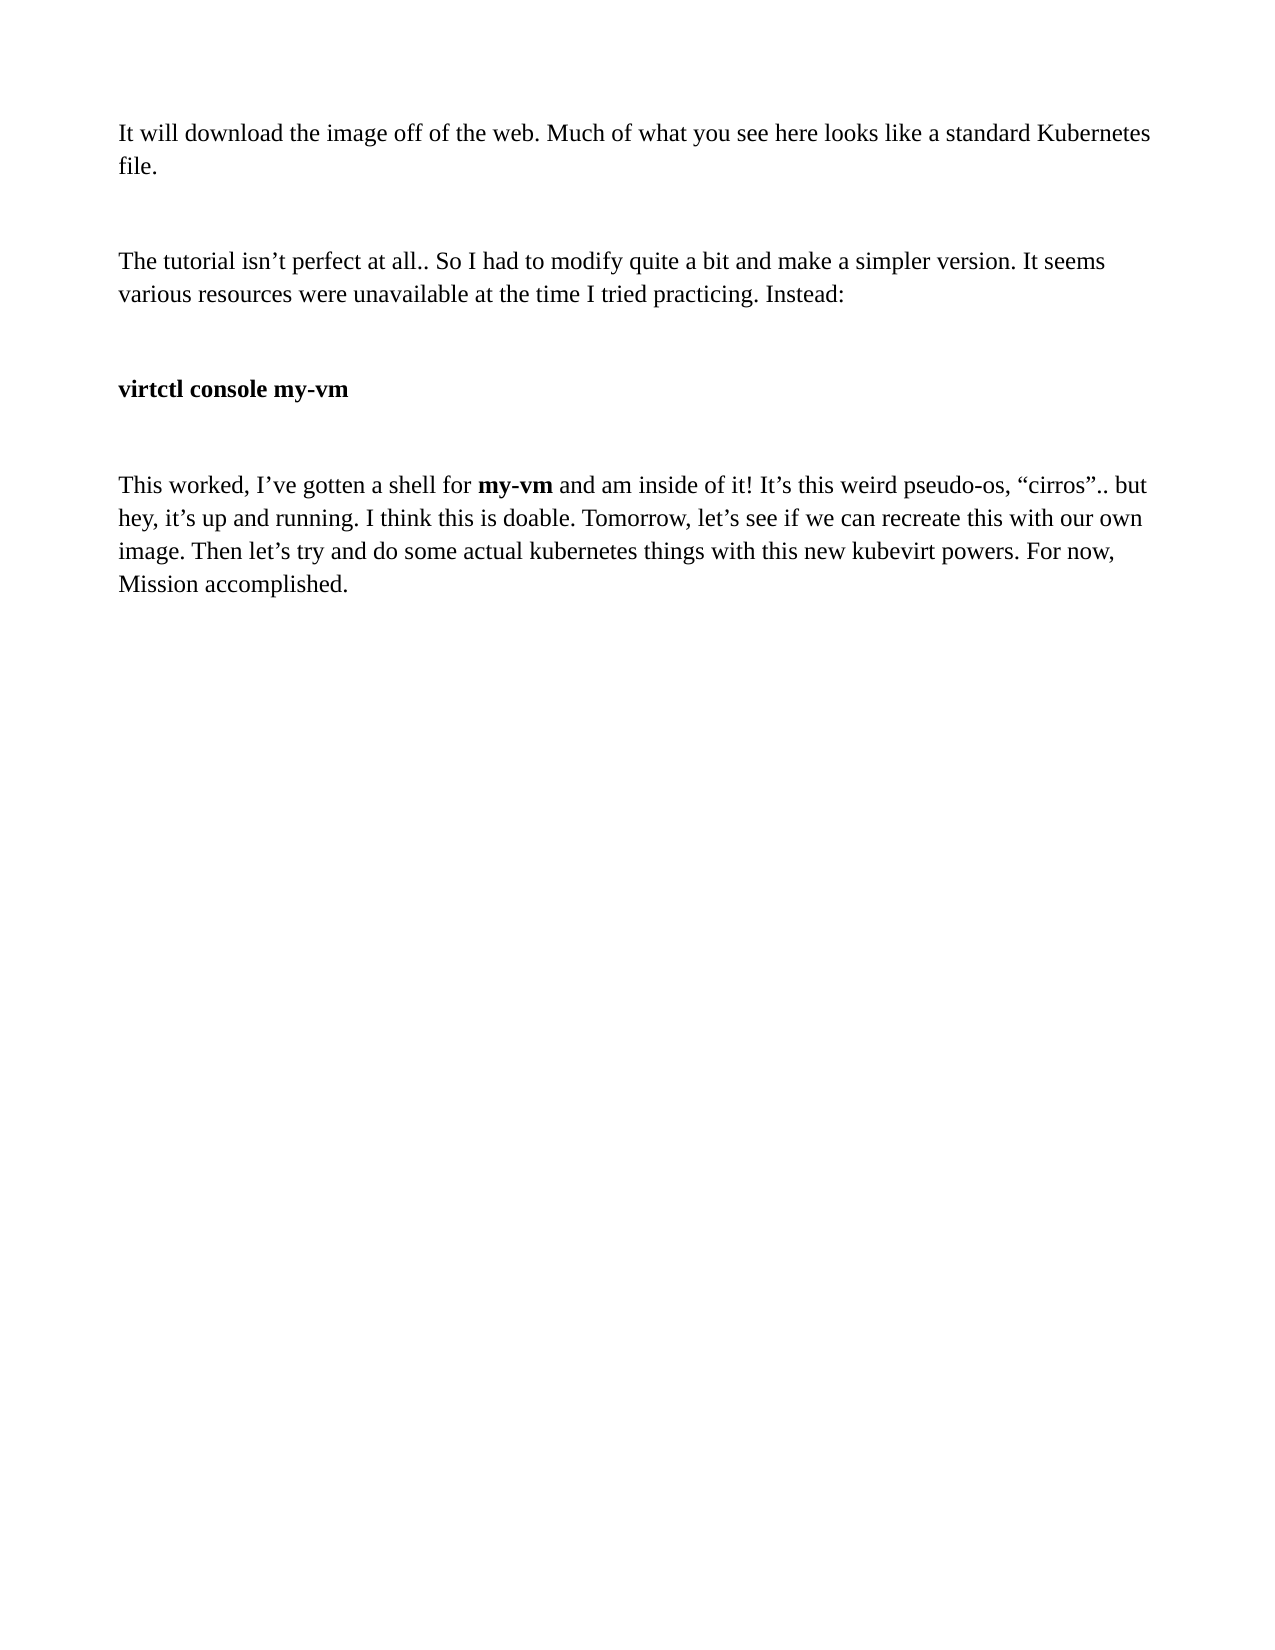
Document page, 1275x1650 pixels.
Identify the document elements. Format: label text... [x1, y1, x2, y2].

text This worked, I’ve gotten a shell for my-vm and am inside of it! It’s this weird pseudo-os, “cirros”.. but hey, it’s up and running. I think this is doable. Tomorrow, let’s see if we can recreate this with our own image. Then let’s try and do some actual kubernetes things with this new kubevirt powers. For now, Mission accomplished. [118, 470, 1157, 598]
text virtctl console my-vm [118, 374, 1157, 403]
text The tutorial isn’t perfect at all.. So I had to modify quite a bit and make a simpler version. It seems various resources were unavailable at the time I tried practicing. Instead: [118, 246, 1157, 308]
text It will download the image off of the web. Much of what you see here looks like a standard Kubernetes file. [118, 118, 1157, 180]
